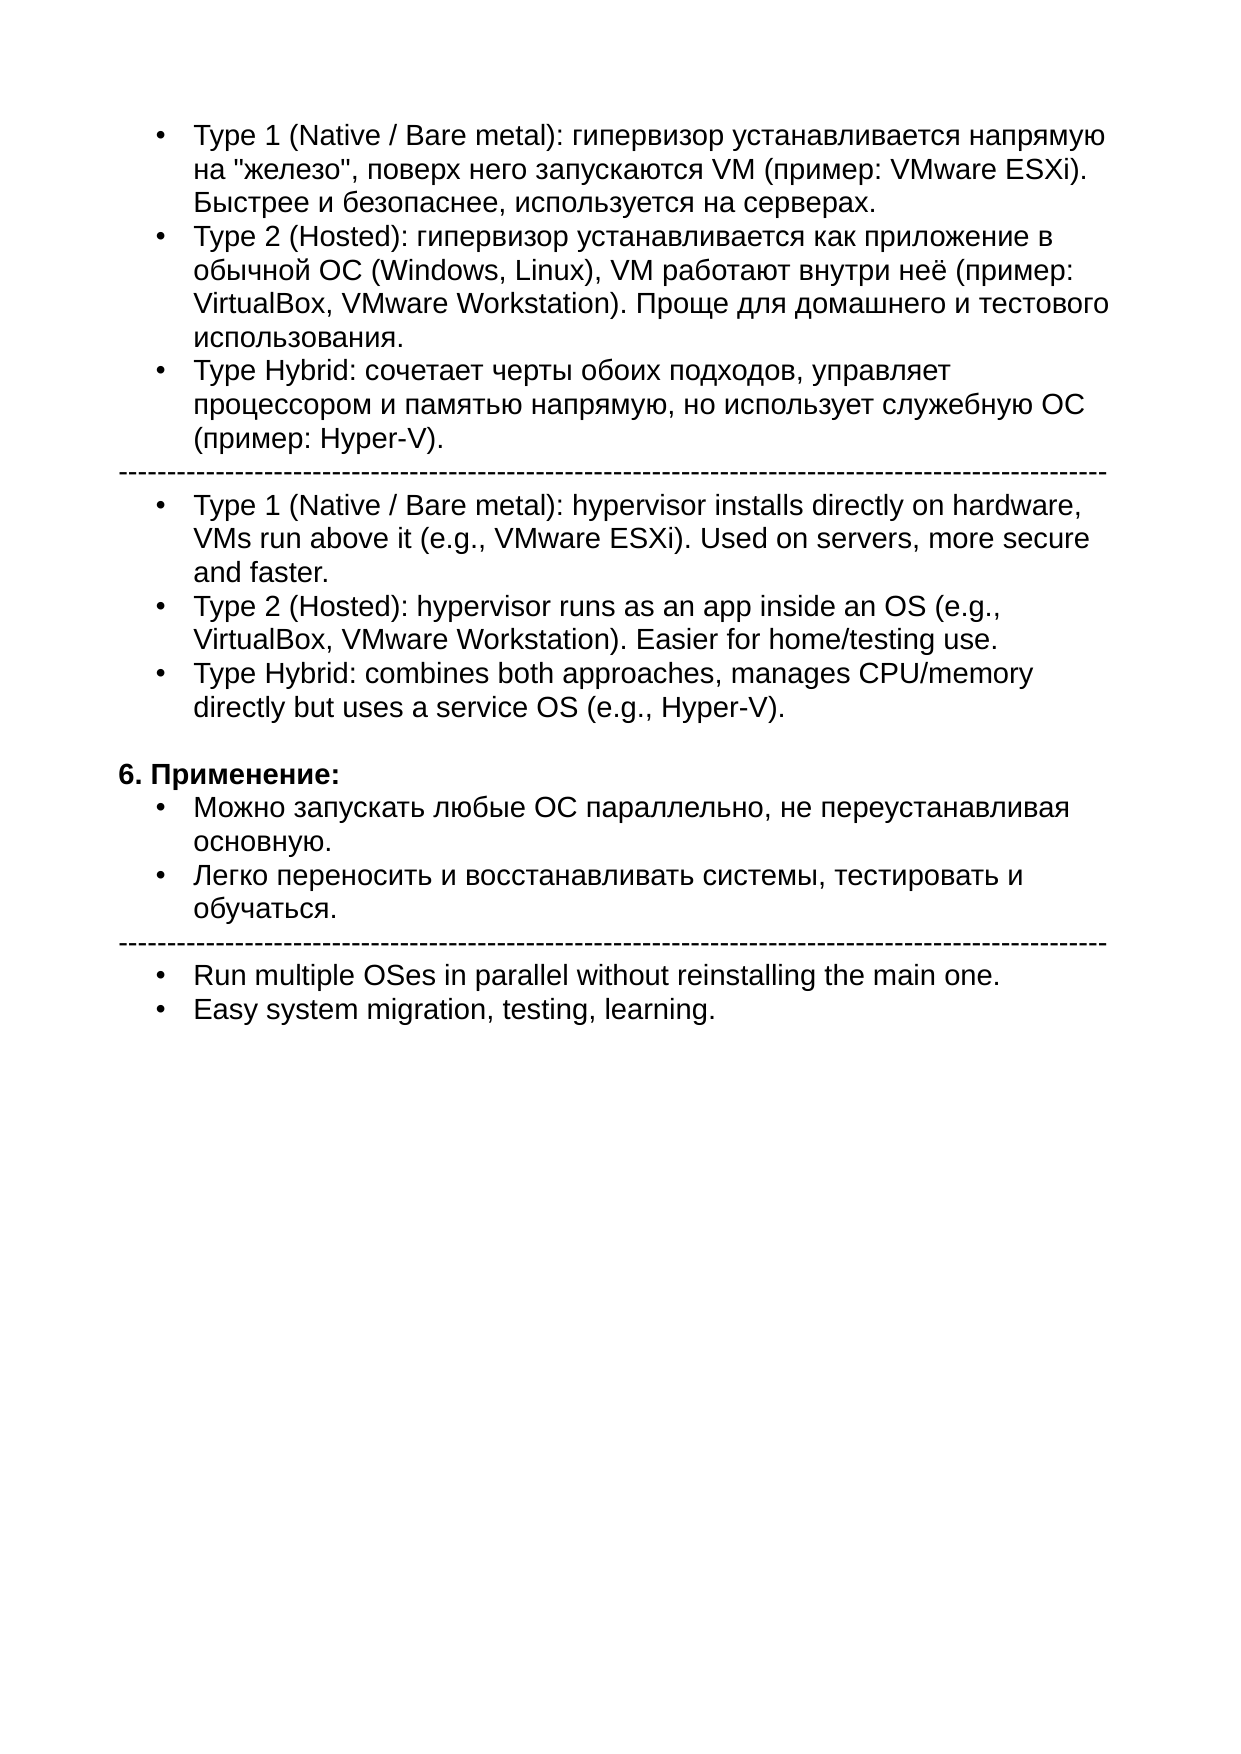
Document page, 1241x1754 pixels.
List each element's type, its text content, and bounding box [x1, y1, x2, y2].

list Легко переносить и восстанавливать системы, тестировать и обучаться. [156, 857, 1122, 925]
list Run multiple OSes in parallel without reinstalling the main one. [156, 958, 1122, 992]
text ------------------------------------------------------------------------------------------------------ [118, 925, 1122, 958]
list Type 1 (Native / Bare metal): hypervisor installs directly on hardware, VMs run above it (e.g., VMware ESXi). Used on servers, more secure and faster. [156, 488, 1122, 588]
text 6. Применение: [118, 757, 1122, 790]
list Type Hybrid: сочетает черты обоих подходов, управляет процессором и памятью напрямую, но использует служебную ОС (пример: Hyper-V). [156, 353, 1122, 454]
list Type 2 (Hosted): гипервизор устанавливается как приложение в обычной ОС (Windows, Linux), VM работают внутри неё (пример: VirtualBox, VMware Workstation). Проще для домашнего и тестового использования. [156, 219, 1122, 353]
list Можно запускать любые ОС параллельно, не переустанавливая основную. [156, 790, 1122, 857]
list Type Hybrid: combines both approaches, manages CPU/memory directly but uses a service OS (e.g., Hyper-V). [156, 656, 1122, 757]
list Type 1 (Native / Bare metal): гипервизор устанавливается напрямую на "железо", поверх него запускаются VM (пример: VMware ESXi). Быстрее и безопаснее, используется на серверах. [156, 118, 1122, 219]
list Type 2 (Hosted): hypervisor runs as an app inside an OS (e.g., VirtualBox, VMware Workstation). Easier for home/testing use. [156, 588, 1122, 656]
text ------------------------------------------------------------------------------------------------------ [118, 454, 1122, 488]
list Easy system migration, testing, learning. [156, 992, 1122, 1026]
